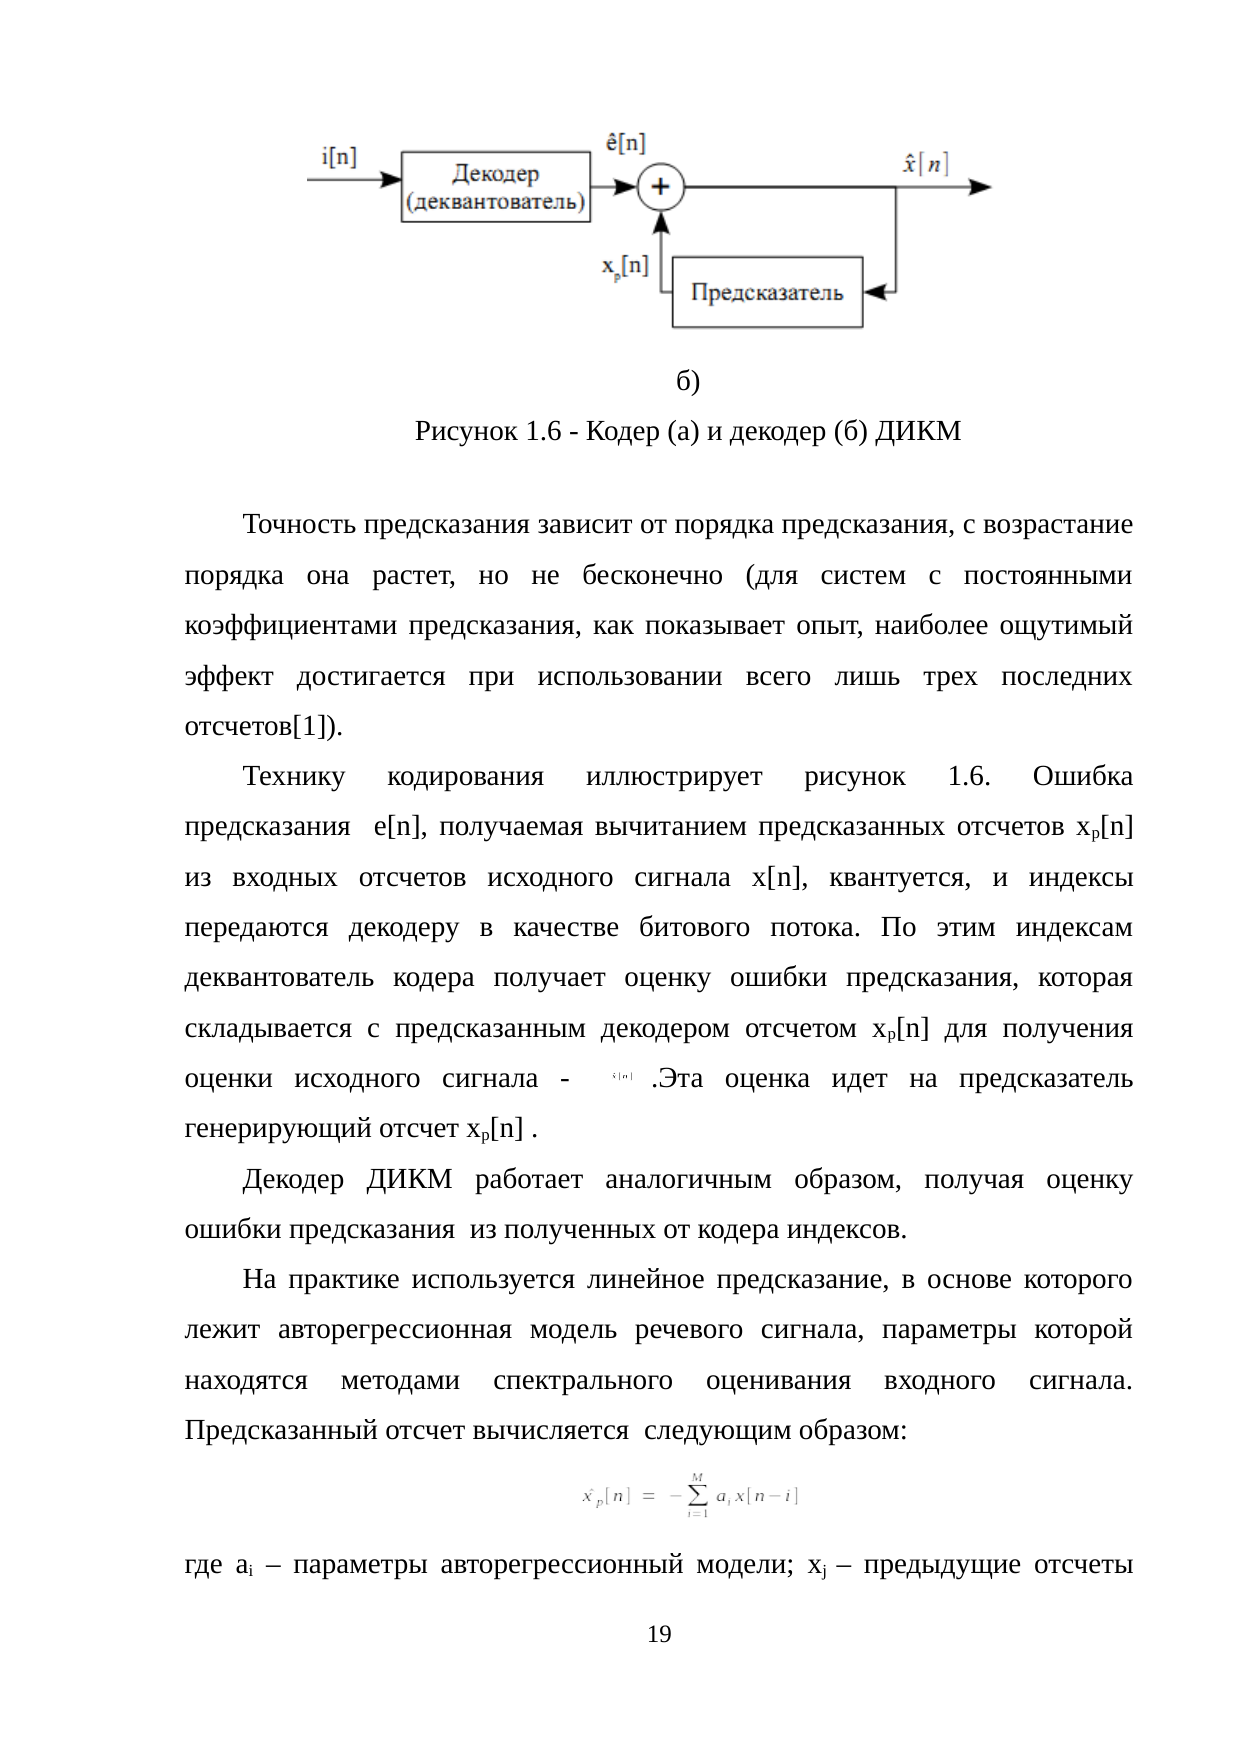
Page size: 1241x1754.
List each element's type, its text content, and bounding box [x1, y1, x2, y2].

text Технику кодирования иллюстрирует рисунок 1.6. Ошибка предсказания e[n], получаемая вычитанием предсказанных отсчетов хр[n] из входных отсчетов исходного сигнала х[n], квантуется, и индексы передаются декодеру в качестве битового потока. По этим индексам деквантователь кодера получает оценку ошибки предсказания, которая складывается с предсказанным декодером отсчетом хр[n] для получения оценки исходного сигнала - .Эта оценка идет на предсказатель генерирующий отсчет хр[n] . [184, 758, 1134, 1144]
text На практике используется линейное предсказание, в основе которого лежит авторегрессионная модель речевого сигнала, параметры которой находятся методами спектрального оценивания входного сигнала. Предсказанный отсчет вычисляется следующим образом: [184, 1261, 1134, 1446]
text Рисунок 1.6 - Кодер (а) и декодер (б) ДИКМ [184, 413, 1134, 447]
text Декодер ДИКМ работает аналогичным образом, получая оценку ошибки предсказания из полученных от кодера индексов. [184, 1161, 1134, 1244]
text б) [184, 106, 1134, 396]
text где ai – параметры авторегрессионный модели; xj – предыдущие отсчеты [184, 1547, 1134, 1580]
picture [307, 124, 1012, 345]
text Точность предсказания зависит от порядка предсказания, с возрастание порядка она растет, но не бесконечно (для систем с постоянными коэффициентами предсказания, как показывает опыт, наиболее ощутимый эффект достигается при использовании всего лишь трех последних отсчетов[1]). [184, 507, 1134, 741]
